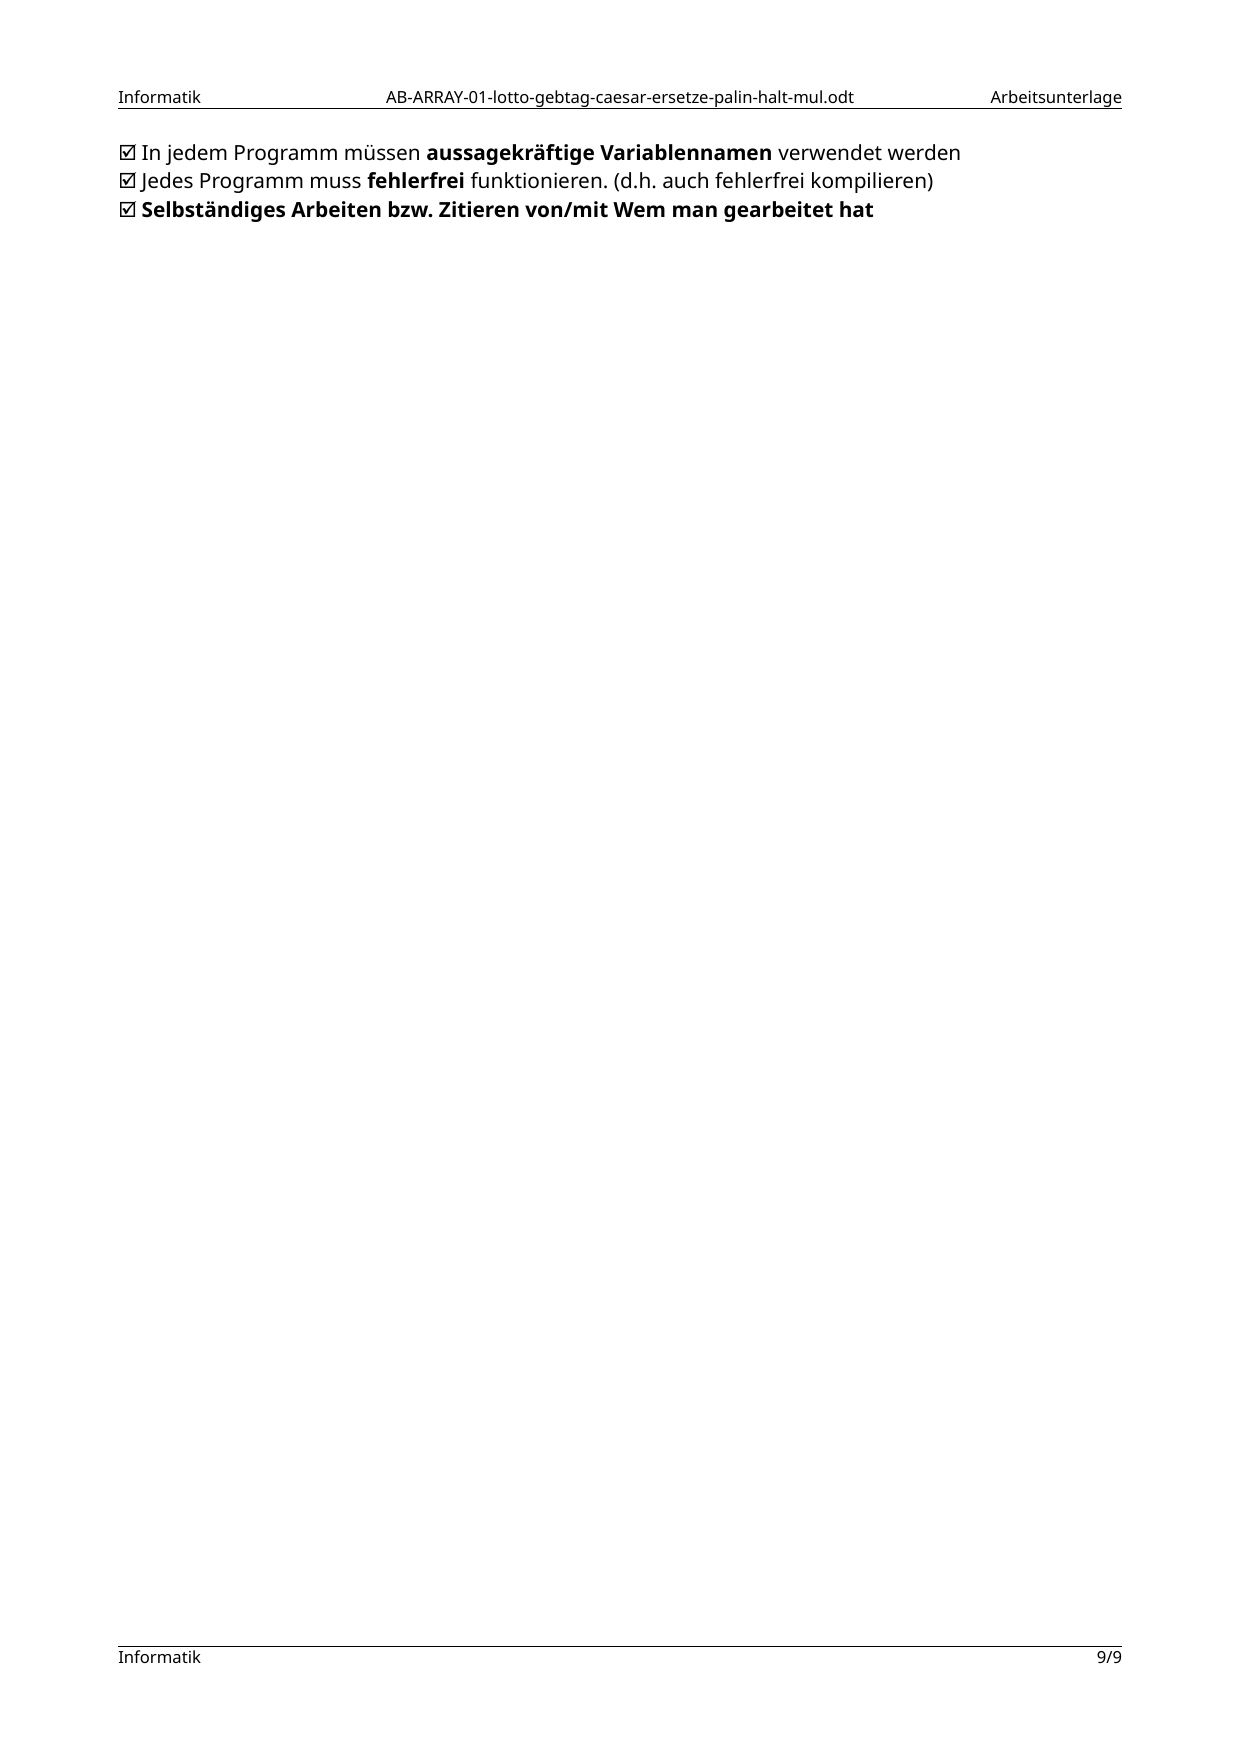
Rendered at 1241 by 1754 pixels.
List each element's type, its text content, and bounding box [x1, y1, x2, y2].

list In jedem Programm müssen aussagekräftige Variablennamen verwendet werden [118, 138, 1122, 166]
list Selbständiges Arbeiten bzw. Zitieren von/mit Wem man gearbeitet hat [118, 195, 1122, 223]
list Jedes Programm muss fehlerfrei funktionieren. (d.h. auch fehlerfrei kompilieren) [118, 166, 1122, 195]
